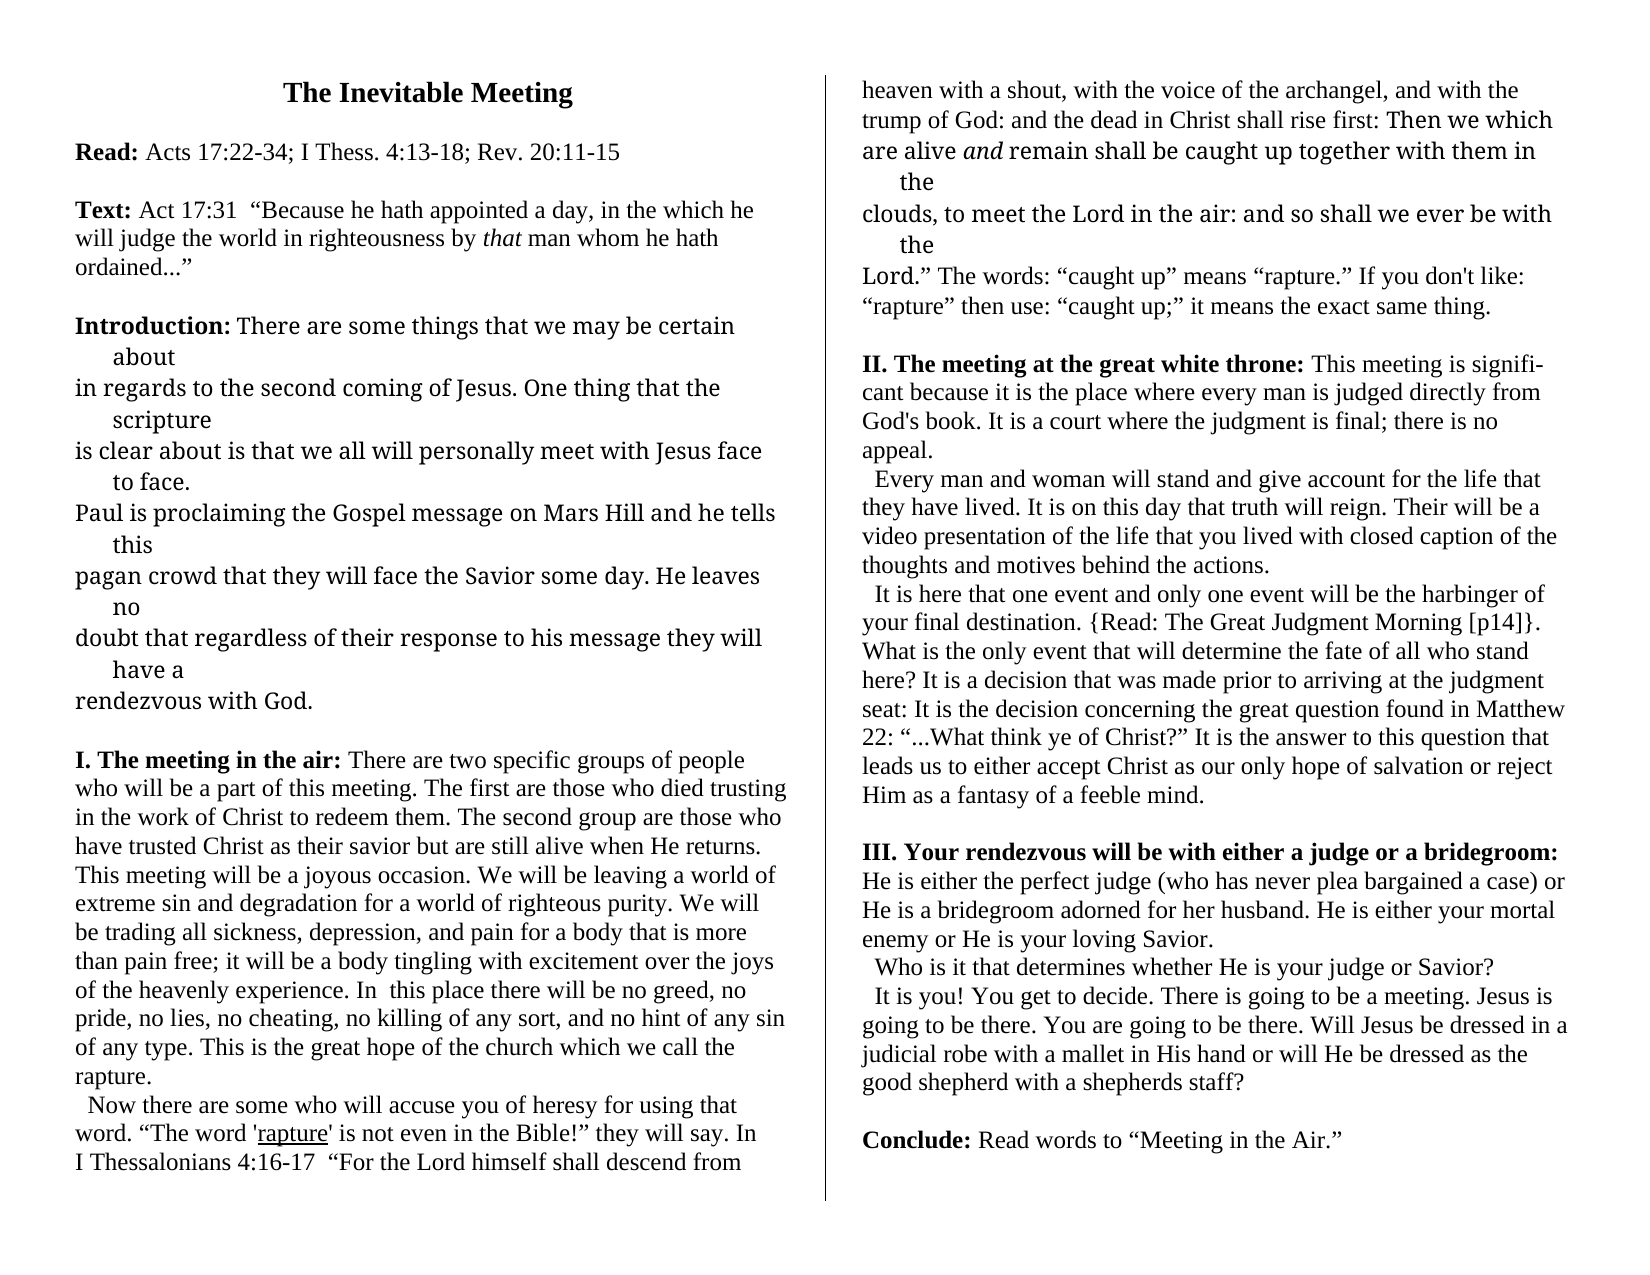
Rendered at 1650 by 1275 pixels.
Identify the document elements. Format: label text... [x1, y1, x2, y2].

text doubt that regardless of their response to his message they will have a [75, 622, 788, 685]
text II. The meeting at the great white throne: This meeting is signifi- [862, 349, 1575, 377]
text 22: “...What think ye of Christ?” It is the answer to this question that [862, 722, 1575, 751]
text It is you! You get to decide. There is going to be a meeting. Jesus is [862, 981, 1575, 1010]
text rapture. [75, 1061, 788, 1090]
text cant because it is the place where every man is judged directly from [862, 377, 1575, 406]
text “rapture” then use: “caught up;” it means the exact same thing. [862, 291, 1575, 320]
text thoughts and motives behind the actions. [862, 550, 1575, 579]
text be trading all sickness, depression, and pain for a body that is more [75, 917, 788, 946]
text I Thessalonians 4:16-17 “For the Lord himself shall descend from [75, 1147, 788, 1176]
text who will be a part of this meeting. The first are those who died trusting [75, 773, 788, 802]
text going to be there. You are going to be there. Will Jesus be dressed in a [862, 1010, 1575, 1039]
text are alive and remain shall be caught up together with them in the [862, 135, 1575, 197]
text Every man and woman will stand and give account for the life that [862, 464, 1575, 492]
text in regards to the second coming of Jesus. One thing that the scripture [75, 372, 788, 435]
text your final destination. {Read: The Great Judgment Morning [p14]}. [862, 607, 1575, 636]
text Read: Acts 17:22-34; I Thess. 4:13-18; Rev. 20:11-15 [75, 137, 788, 166]
text Him as a fantasy of a feeble mind. [862, 780, 1575, 809]
text of the heavenly experience. In this place there will be no greed, no [75, 975, 788, 1003]
text appeal. [862, 435, 1575, 464]
text in the work of Christ to redeem them. The second group are those who [75, 802, 788, 831]
text word. “The word 'rapture' is not even in the Bible!” they will say. In [75, 1118, 788, 1147]
text here? It is a decision that was made prior to arriving at the judgment [862, 665, 1575, 694]
text I. The meeting in the air: There are two specific groups of people [75, 745, 788, 773]
text Text: Act 17:31 “Because he hath appointed a day, in the which he will judge the world in righteousness by that man whom he hath ordained...” [75, 195, 788, 281]
text pagan crowd that they will face the Savior some day. He leaves no [75, 560, 788, 622]
title The Inevitable Meeting [75, 75, 788, 108]
text enemy or He is your loving Savior. [862, 924, 1575, 952]
text judicial robe with a mallet in His hand or will He be dressed as the [862, 1039, 1575, 1067]
text good shepherd with a shepherds staff? [862, 1067, 1575, 1096]
text clouds, to meet the Lord in the air: and so shall we ever be with the [862, 197, 1575, 260]
text Now there are some who will accuse you of heresy for using that [75, 1090, 788, 1118]
text God's book. It is a court where the judgment is final; there is no [862, 406, 1575, 435]
text Introduction: There are some things that we may be certain about [75, 310, 788, 372]
text heaven with a shout, with the voice of the archangel, and with the [862, 75, 1575, 104]
text pride, no lies, no cheating, no killing of any sort, and no hint of any sin [75, 1003, 788, 1032]
text He is either the perfect judge (who has never plea bargained a case) or [862, 866, 1575, 895]
text It is here that one event and only one event will be the harbinger of [862, 579, 1575, 607]
text Lord.” The words: “caught up” means “rapture.” If you don't like: [862, 260, 1575, 291]
text extreme sin and degradation for a world of righteous purity. We will [75, 888, 788, 917]
text rendezvous with God. [75, 685, 788, 716]
text He is a bridegroom adorned for her husband. He is either your mortal [862, 895, 1575, 924]
text What is the only event that will determine the fate of all who stand [862, 636, 1575, 665]
text than pain free; it will be a body tingling with excitement over the joys [75, 946, 788, 975]
text Conclude: Read words to “Meeting in the Air.” [862, 1125, 1575, 1154]
text trump of God: and the dead in Christ shall rise first: Then we which [862, 104, 1575, 135]
text of any type. This is the great hope of the church which we call the [75, 1032, 788, 1061]
text seat: It is the decision concerning the great question found in Matthew [862, 694, 1575, 722]
text have trusted Christ as their savior but are still alive when He returns. [75, 831, 788, 860]
text This meeting will be a joyous occasion. We will be leaving a world of [75, 860, 788, 888]
text Who is it that determines whether He is your judge or Savior? [862, 952, 1575, 981]
text leads us to either accept Christ as our only hope of salvation or reject [862, 751, 1575, 780]
text video presentation of the life that you lived with closed caption of the [862, 521, 1575, 550]
text Paul is proclaiming the Gospel message on Mars Hill and he tells this [75, 497, 788, 560]
text III. Your rendezvous will be with either a judge or a bridegroom: [862, 837, 1575, 866]
text is clear about is that we all will personally meet with Jesus face to face. [75, 435, 788, 497]
text they have lived. It is on this day that truth will reign. Their will be a [862, 492, 1575, 521]
